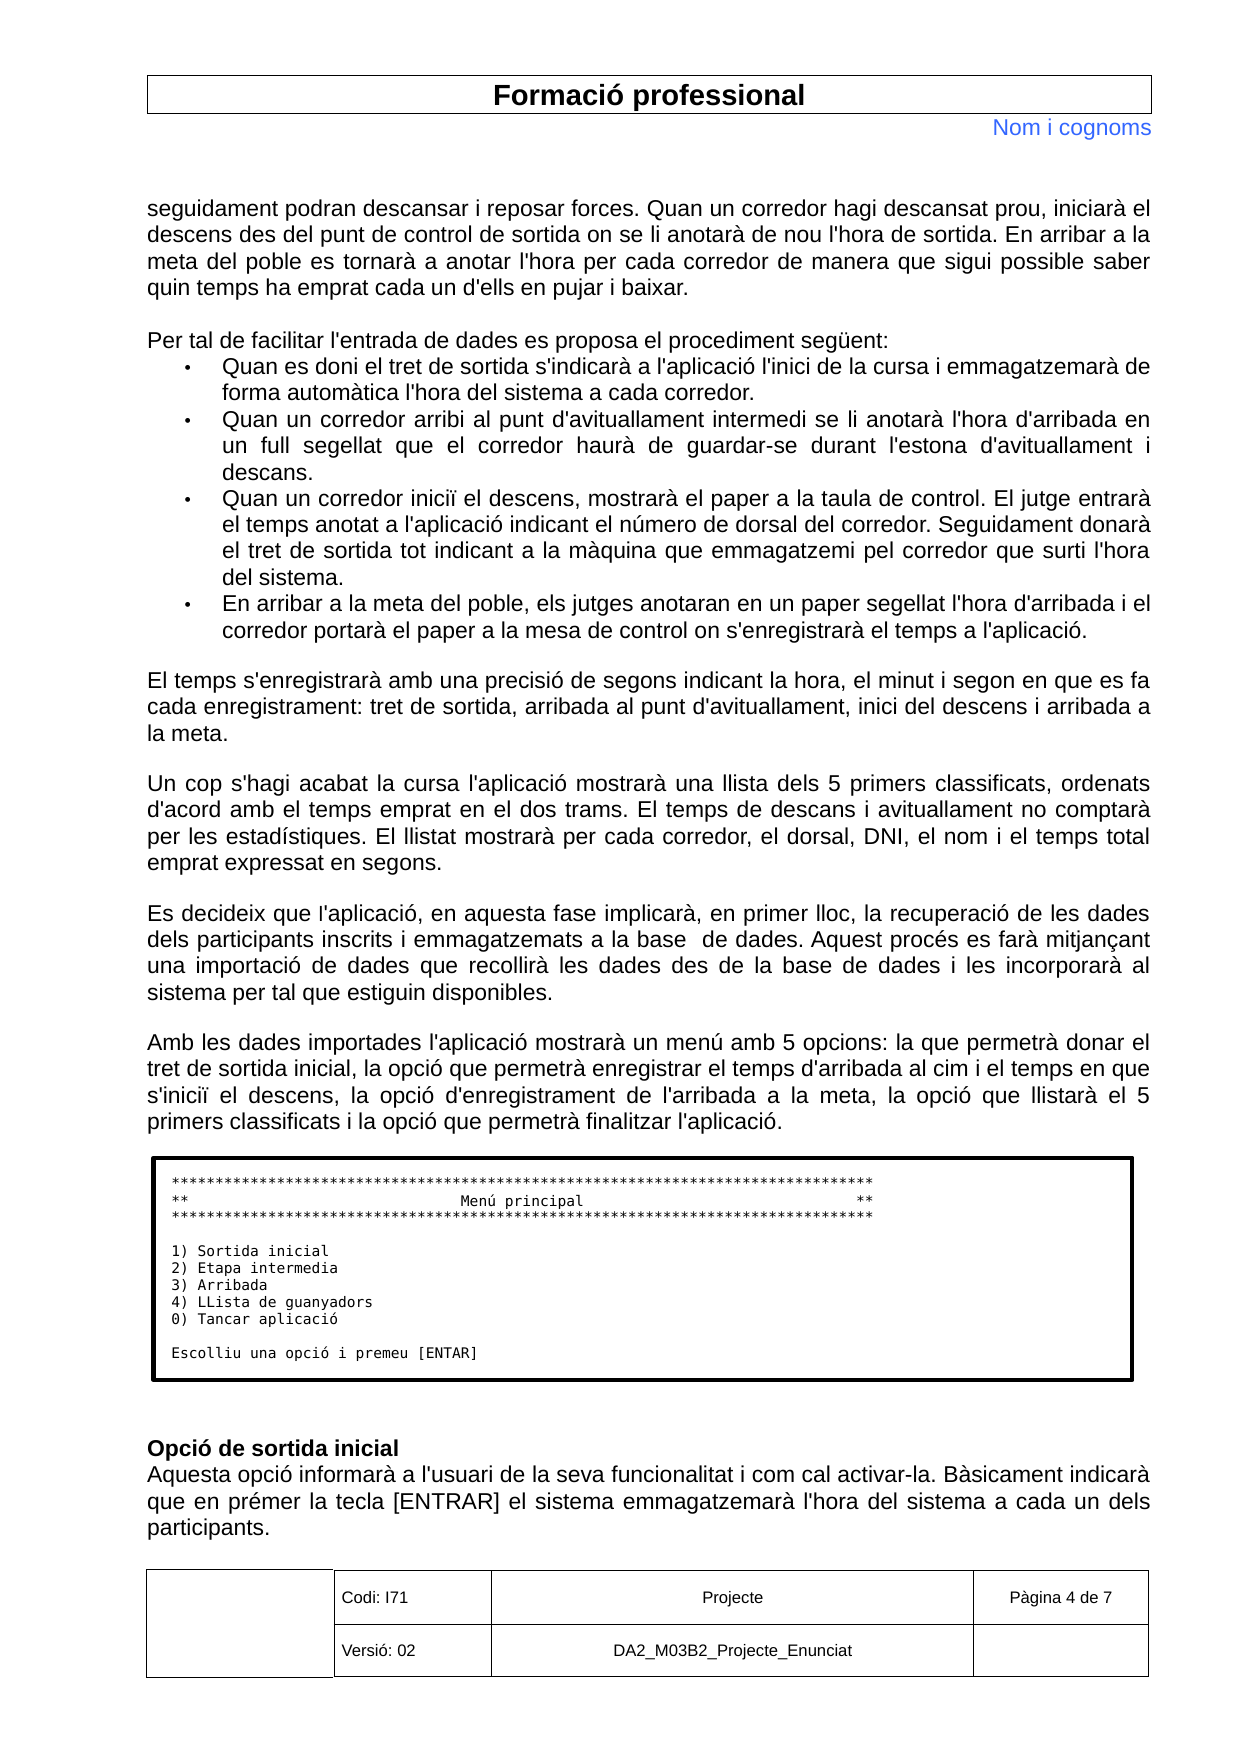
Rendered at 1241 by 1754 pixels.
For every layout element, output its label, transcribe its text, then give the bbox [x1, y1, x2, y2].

text Un cop s'hagi acabat la cursa l'aplicació mostrarà una llista dels 5 primers classificats, ordenats d'acord amb el temps emprat en el dos trams. El temps de descans i avituallament no comptarà per les estadístiques. El llistat mostrarà per cada corredor, el dorsal, DNI, el nom i el temps total emprat expressat en segons. [147, 770, 1151, 876]
text Es decideix que l'aplicació, en aquesta fase implicarà, en primer lloc, la recuperació de les dades dels participants inscrits i emmagatzemats a la base de dades. Aquest procés es farà mitjançant una importació de dades que recollirà les dades des de la base de dades i les incorporarà al sistema per tal que estiguin disponibles. [147, 899, 1151, 1005]
text El temps s'enregistrarà amb una precisió de segons indicant la hora, el minut i segon en que es fa cada enregistrament: tret de sortida, arribada al punt d'avituallament, inici del descens i arribada a la meta. [147, 667, 1151, 746]
text seguidament podran descansar i reposar forces. Quan un corredor hagi descansat prou, iniciarà el descens des del punt de control de sortida on se li anotarà de nou l'hora de sortida. En arribar a la meta del poble es tornarà a anotar l'hora per cada corredor de manera que sigui possible saber quin temps ha emprat cada un d'ells en pujar i baixar. [147, 195, 1151, 300]
text Opció de sortida inicial [147, 1435, 1151, 1461]
list Quan un corredor iniciï el descens, mostrarà el paper a la taula de control. El jutge entrarà el temps anotat a l'aplicació indicant el número de dorsal del corredor. Seguidament donarà el tret de sortida tot indicant a la màquina que emmagatzemi pel corredor que surti l'hora del sistema. [184, 485, 1151, 590]
list Quan es doni el tret de sortida s'indicarà a l'aplicació l'inici de la cursa i emmagatzemarà de forma automàtica l'hora del sistema a cada corredor. [184, 353, 1151, 406]
list En arribar a la meta del poble, els jutges anotaran en un paper segellat l'hora d'arribada i el corredor portarà el paper a la mesa de control on s'enregistrarà el temps a l'aplicació. [184, 590, 1151, 643]
text Amb les dades importades l'aplicació mostrarà un menú amb 5 opcions: la que permetrà donar el tret de sortida inicial, la opció que permetrà enregistrar el temps d'arribada al cim i el temps en que s'iniciï el descens, la opció d'enregistrament de l'arribada a la meta, la opció que llistarà el 5 primers classificats i la opció que permetrà finalitzar l'aplicació. [147, 1029, 1151, 1134]
text Aquesta opció informarà a l'usuari de la seva funcionalitat i com cal activar-la. Bàsicament indicarà que en prémer la tecla [ENTRAR] el sistema emmagatzemarà l'hora del sistema a cada un dels participants. [147, 1461, 1151, 1540]
list Quan un corredor arribi al punt d'avituallament intermedi se li anotarà l'hora d'arribada en un full segellat que el corredor haurà de guardar-se durant l'estona d'avituallament i descans. [184, 406, 1151, 485]
text Per tal de facilitar l'entrada de dades es proposa el procediment següent: [147, 327, 1151, 353]
